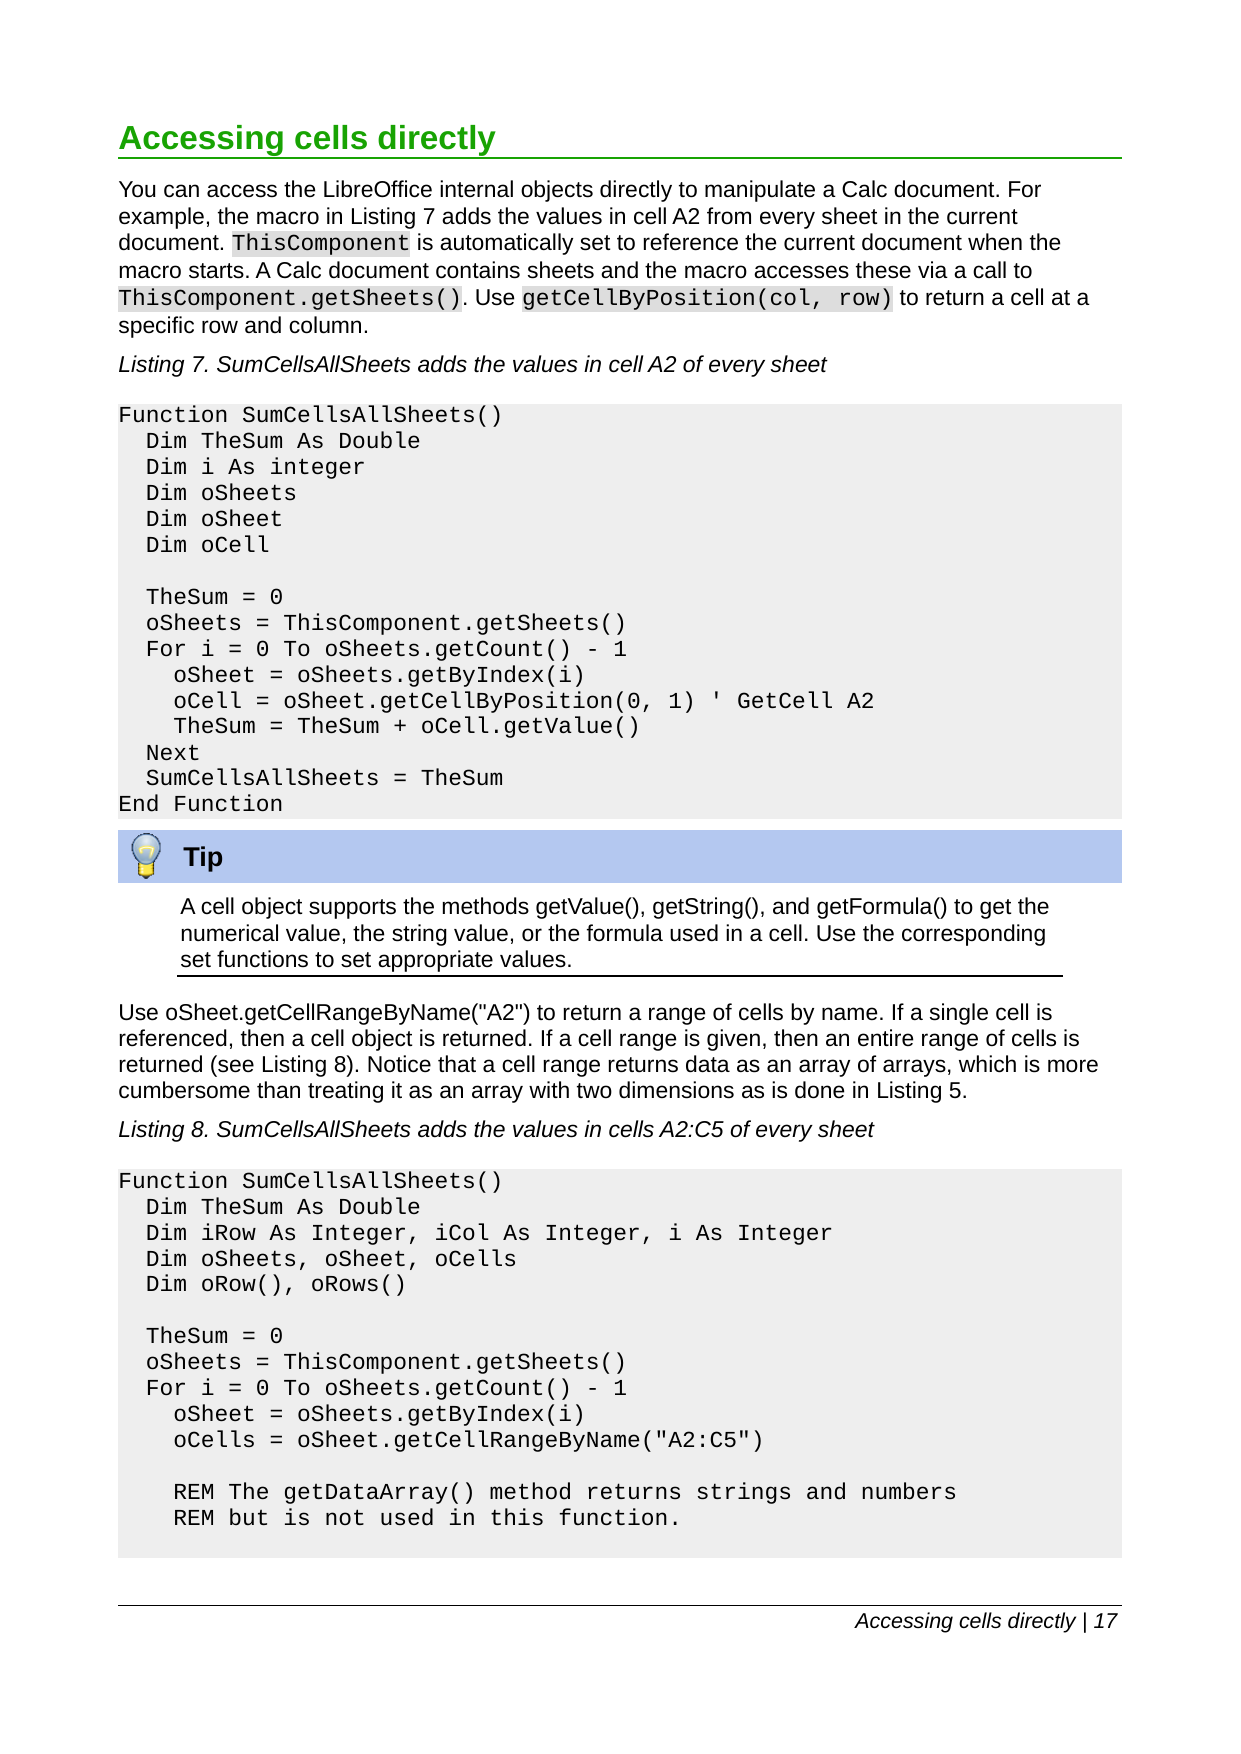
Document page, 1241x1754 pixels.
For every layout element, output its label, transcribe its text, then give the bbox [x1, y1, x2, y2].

text You can access the LibreOffice internal objects directly to manipulate a Calc document. For example, the macro in Listing 7 adds the values in cell A2 from every sheet in the current document. ThisComponent is automatically set to reference the current document when the macro starts. A Calc document contains sheets and the macro accesses these via a call to ThisComponent.getSheets(). Use getCellByPosition(col, row) to return a cell at a specific row and column. [118, 176, 1122, 338]
text Listing 8. SumCellsAllSheets adds the values in cells A2:C5 of every sheet [118, 1116, 1122, 1143]
text Function SumCellsAllSheets() Dim TheSum As Double Dim iRow As Integer, iCol As Integer, i As Integer Dim oSheets, oSheet, oCells Dim oRow(), oRows() TheSum = 0 oSheets = ThisComponent.getSheets() For i = 0 To oSheets.getCount() - 1 oSheet = oSheets.getByIndex(i) oCells = oSheet.getCellRangeByName("A2:C5") REM The getDataArray() method returns strings and numbers REM but is not used in this function. [118, 1169, 1122, 1558]
text Function SumCellsAllSheets() Dim TheSum As Double Dim i As integer Dim oSheets Dim oSheet Dim oCell TheSum = 0 oSheets = ThisComponent.getSheets() For i = 0 To oSheets.getCount() - 1 oSheet = oSheets.getByIndex(i) oCell = oSheet.getCellByPosition(0, 1) ' GetCell A2 TheSum = TheSum + oCell.getValue() Next SumCellsAllSheets = TheSum End Function [118, 404, 1122, 819]
text Use oSheet.getCellRangeByName("A2") to return a range of cells by name. If a single cell is referenced, then a cell object is returned. If a cell range is given, then an entire range of cells is returned (see Listing 8). Notice that a cell range returns data as an array of arrays, which is more cumbersome than treating it as an array with two dimensions as is done in Listing 5. [118, 998, 1122, 1104]
text A cell object supports the methods getValue(), getString(), and getFormula() to get the numerical value, the string value, or the formula used in a cell. Use the corresponding set functions to set appropriate values. [177, 890, 1063, 975]
subtitle Tip [118, 830, 1122, 883]
text Listing 7. SumCellsAllSheets adds the values in cell A2 of every sheet [118, 351, 1122, 377]
picture [119, 831, 170, 882]
subtitle Accessing cells directly [118, 118, 1122, 157]
